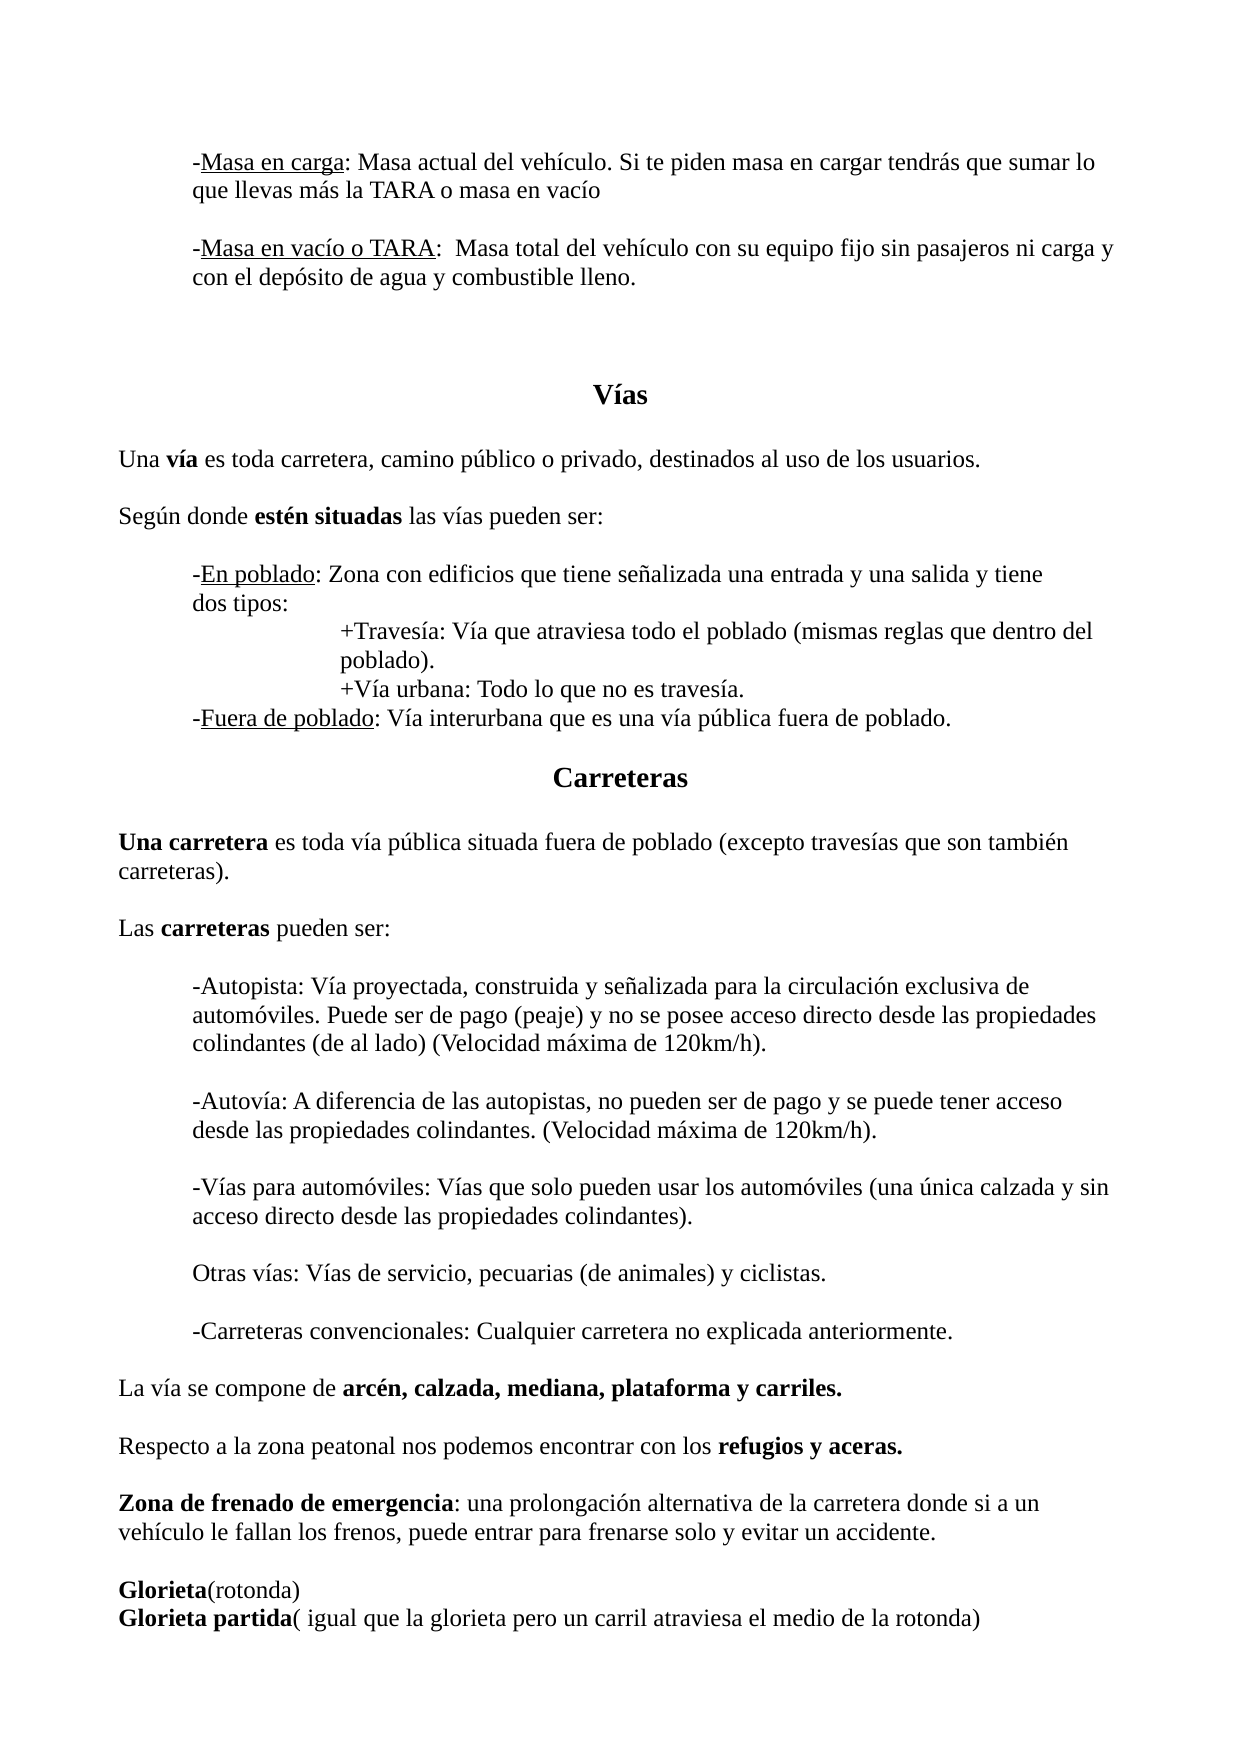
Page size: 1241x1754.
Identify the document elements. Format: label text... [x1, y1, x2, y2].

text colindantes (de al lado) (Velocidad máxima de 120km/h). [118, 1028, 1122, 1057]
text Una carretera es toda vía pública situada fuera de poblado (excepto travesías que son también carreteras). [118, 827, 1122, 885]
text -En poblado: Zona con edificios que tiene señalizada una entrada y una salida y tiene [118, 559, 1122, 588]
text dos tipos: [118, 588, 1122, 616]
text que llevas más la TARA o masa en vacío [118, 176, 1122, 204]
text -Vías para automóviles: Vías que solo pueden usar los automóviles (una única calzada y sin [118, 1172, 1122, 1201]
text La vía se compone de arcén, calzada, mediana, plataforma y carriles. [118, 1373, 1122, 1402]
text Glorieta(rotonda) [118, 1575, 1122, 1603]
text +Travesía: Vía que atraviesa todo el poblado (mismas reglas que dentro del [118, 616, 1122, 645]
text Una vía es toda carretera, camino público o privado, destinados al uso de los usuarios. [118, 444, 1122, 473]
text Respecto a la zona peatonal nos podemos encontrar con los refugios y aceras. [118, 1431, 1122, 1460]
text -Fuera de poblado: Vía interurbana que es una vía pública fuera de poblado. [118, 703, 1122, 731]
text -Autovía: A diferencia de las autopistas, no pueden ser de pago y se puede tener acceso [118, 1086, 1122, 1115]
text automóviles. Puede ser de pago (peaje) y no se posee acceso directo desde las propiedades [118, 1000, 1122, 1028]
text -Autopista: Vía proyectada, construida y señalizada para la circulación exclusiva de [118, 971, 1122, 1000]
text Zona de frenado de emergencia: una prolongación alternativa de la carretera donde si a un vehículo le fallan los frenos, puede entrar para frenarse solo y evitar un accidente. [118, 1488, 1122, 1546]
text Según donde estén situadas las vías pueden ser: [118, 501, 1122, 530]
text -Masa en carga: Masa actual del vehículo. Si te piden masa en cargar tendrás que sumar lo [118, 147, 1122, 176]
text desde las propiedades colindantes. (Velocidad máxima de 120km/h). [118, 1115, 1122, 1143]
text acceso directo desde las propiedades colindantes). [118, 1201, 1122, 1230]
text Vías [118, 377, 1122, 410]
text -Masa en vacío o TARA: Masa total del vehículo con su equipo fijo sin pasajeros ni carga y con el depósito de agua y combustible lleno. [118, 233, 1122, 291]
text Las carreteras pueden ser: [118, 913, 1122, 942]
text Glorieta partida( igual que la glorieta pero un carril atraviesa el medio de la rotonda) [118, 1603, 1122, 1632]
text poblado). [118, 645, 1122, 674]
text Carreteras [118, 760, 1122, 794]
text -Carreteras convencionales: Cualquier carretera no explicada anteriormente. [118, 1316, 1122, 1345]
text +Vía urbana: Todo lo que no es travesía. [118, 674, 1122, 703]
text Otras vías: Vías de servicio, pecuarias (de animales) y ciclistas. [118, 1258, 1122, 1287]
